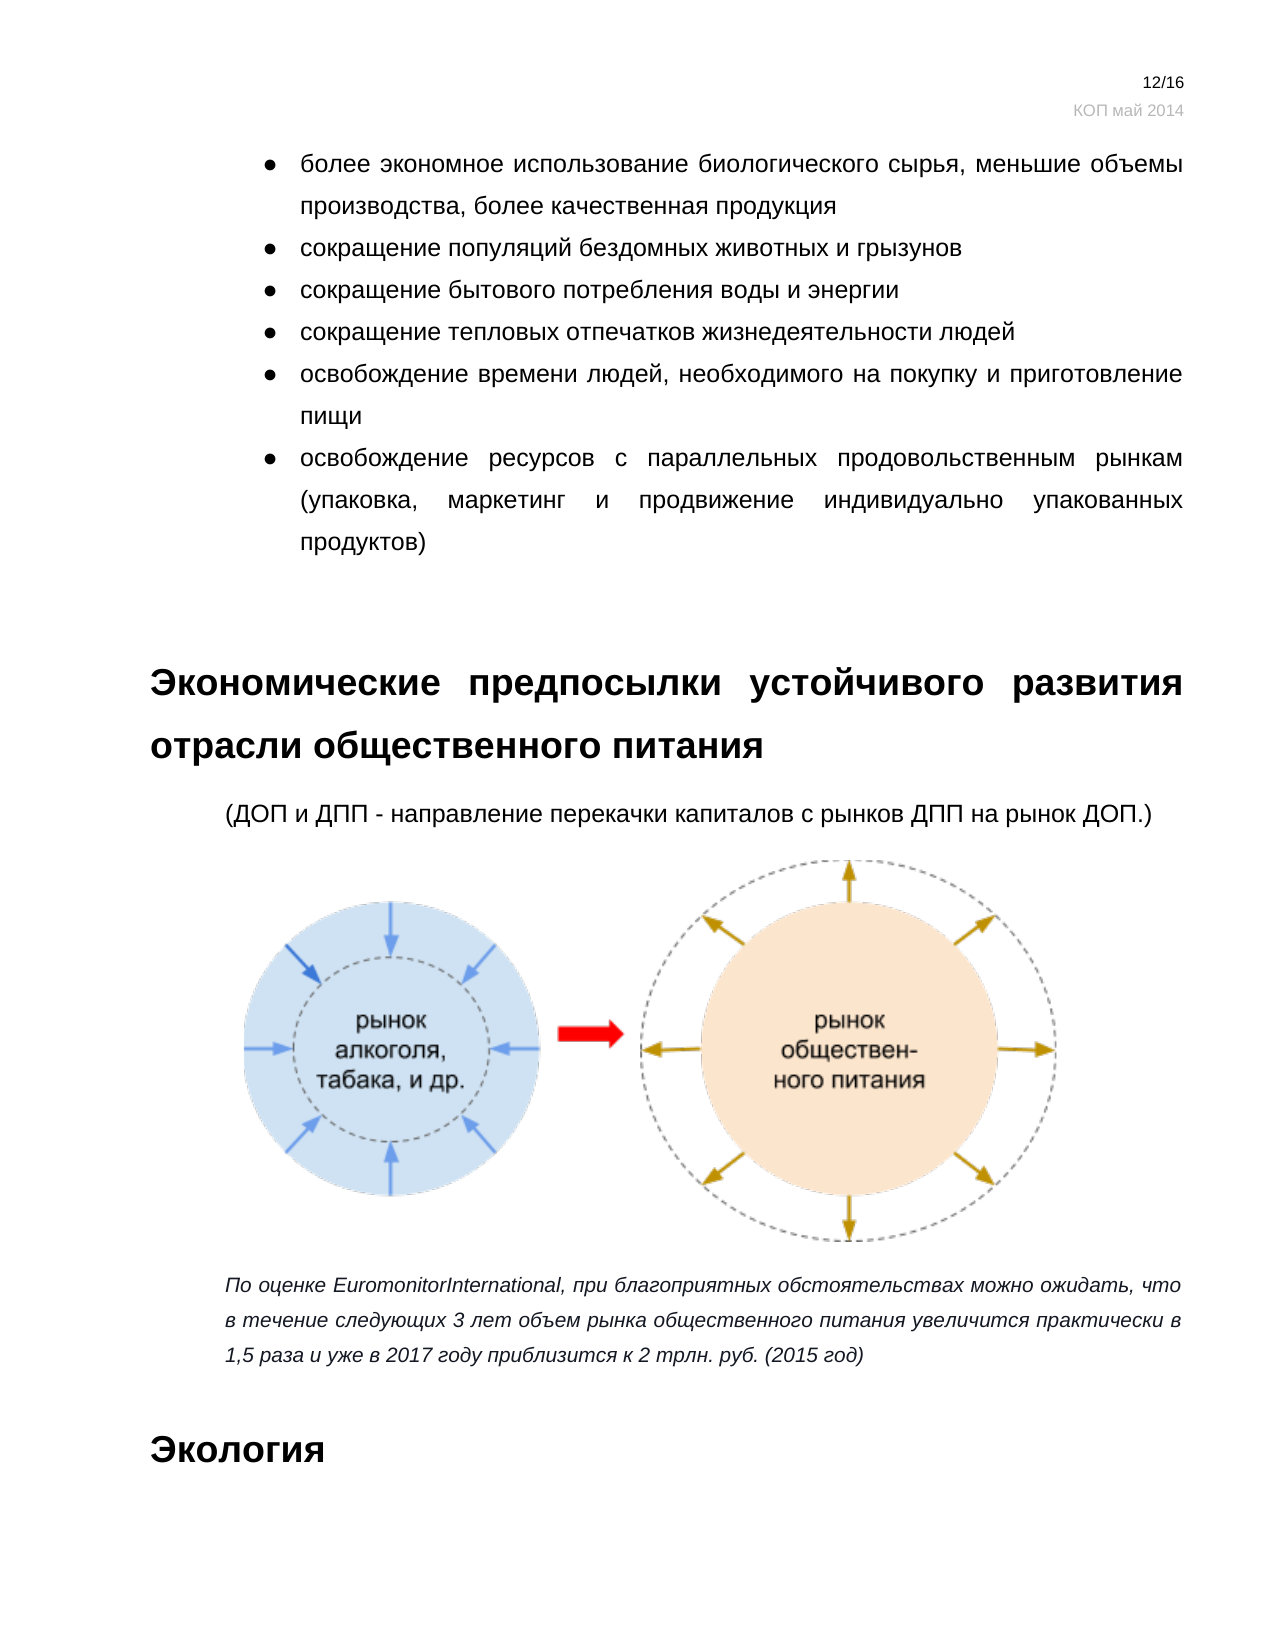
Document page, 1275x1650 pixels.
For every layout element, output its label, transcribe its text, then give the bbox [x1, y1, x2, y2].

subtitle Экономические предпосылки устойчивого развития отрасли общественного питания [150, 661, 1184, 766]
list более экономное использование биологического сырья, меньшие объемы производства, более качественная продукция [262, 150, 1184, 220]
list освобождение времени людей, необходимого на покупку и приготовление пищи [262, 360, 1184, 430]
list сокращение бытового потребления воды и энергии [262, 276, 1184, 304]
list сокращение тепловых отпечатков жизнедеятельности людей [262, 318, 1184, 346]
text (ДОП и ДПП - направление перекачки капиталов с рынков ДПП на рынок ДОП.) [225, 799, 1184, 827]
subtitle Экология [150, 1428, 1184, 1470]
text По оценке EuromonitorInternational, при благоприятных обстоятельствах можно ожидать, что в течение следующих 3 лет объем рынка общественного питания увеличится практически в 1,5 раза и уже в 2017 году приблизится к 2 трлн. руб. (2015 год) [225, 1274, 1184, 1367]
picture [243, 860, 1057, 1242]
list сокращение популяций бездомных животных и грызунов [262, 234, 1184, 262]
list освобождение ресурсов с параллельных продовольственным рынкам (упаковка, маркетинг и продвижение индивидуально упакованных продуктов) [262, 444, 1184, 555]
